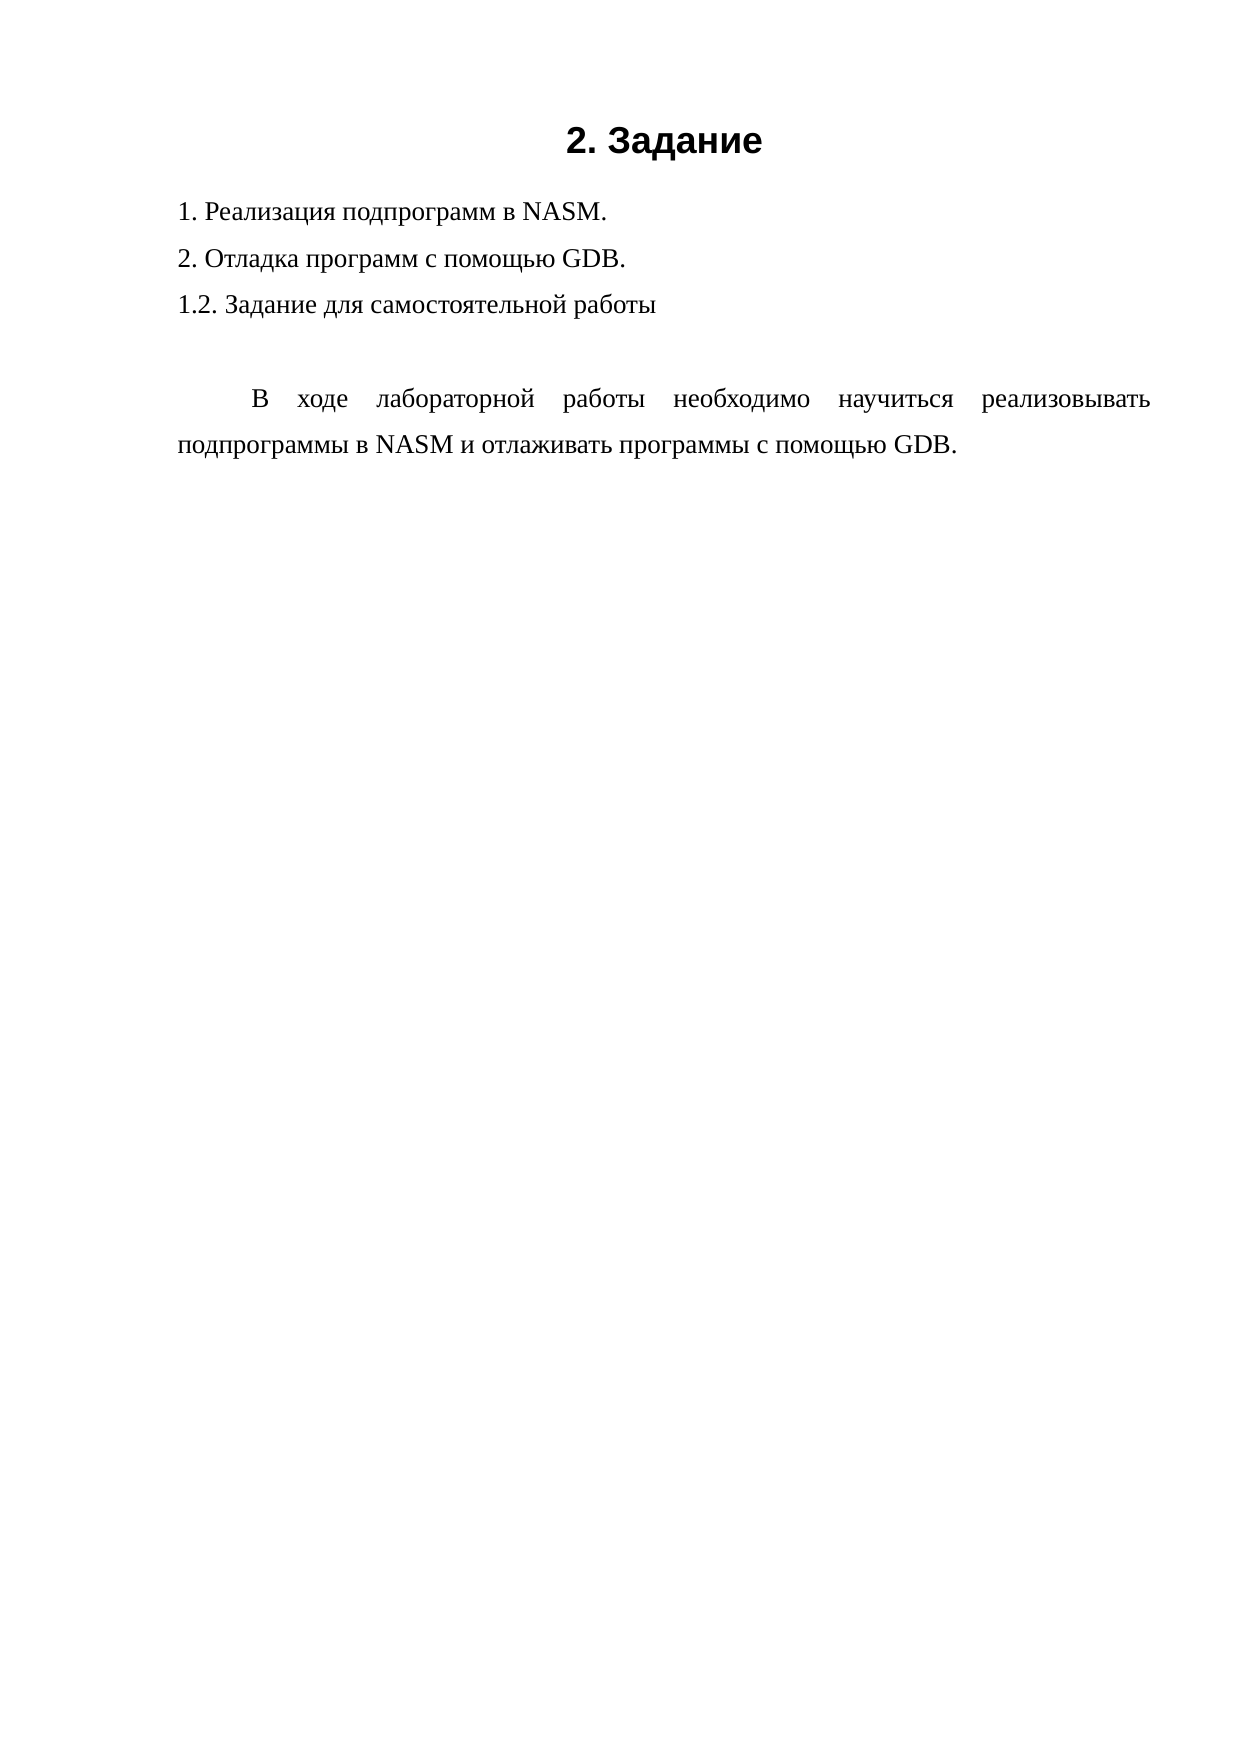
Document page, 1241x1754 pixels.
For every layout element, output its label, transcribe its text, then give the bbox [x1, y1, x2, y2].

text 1.2. Задание для самостоятельной работы [177, 289, 1152, 320]
text 2. Отладка программ с помощью GDB. [177, 242, 1152, 273]
subtitle 2. Задание [177, 118, 1152, 161]
text 1. Реализация подпрограмм в NASM. [177, 195, 1152, 226]
text В ходе лабораторной работы необходимо научиться реализовывать подпрограммы в NASM и отлаживать программы с помощью GDB. [177, 382, 1152, 460]
